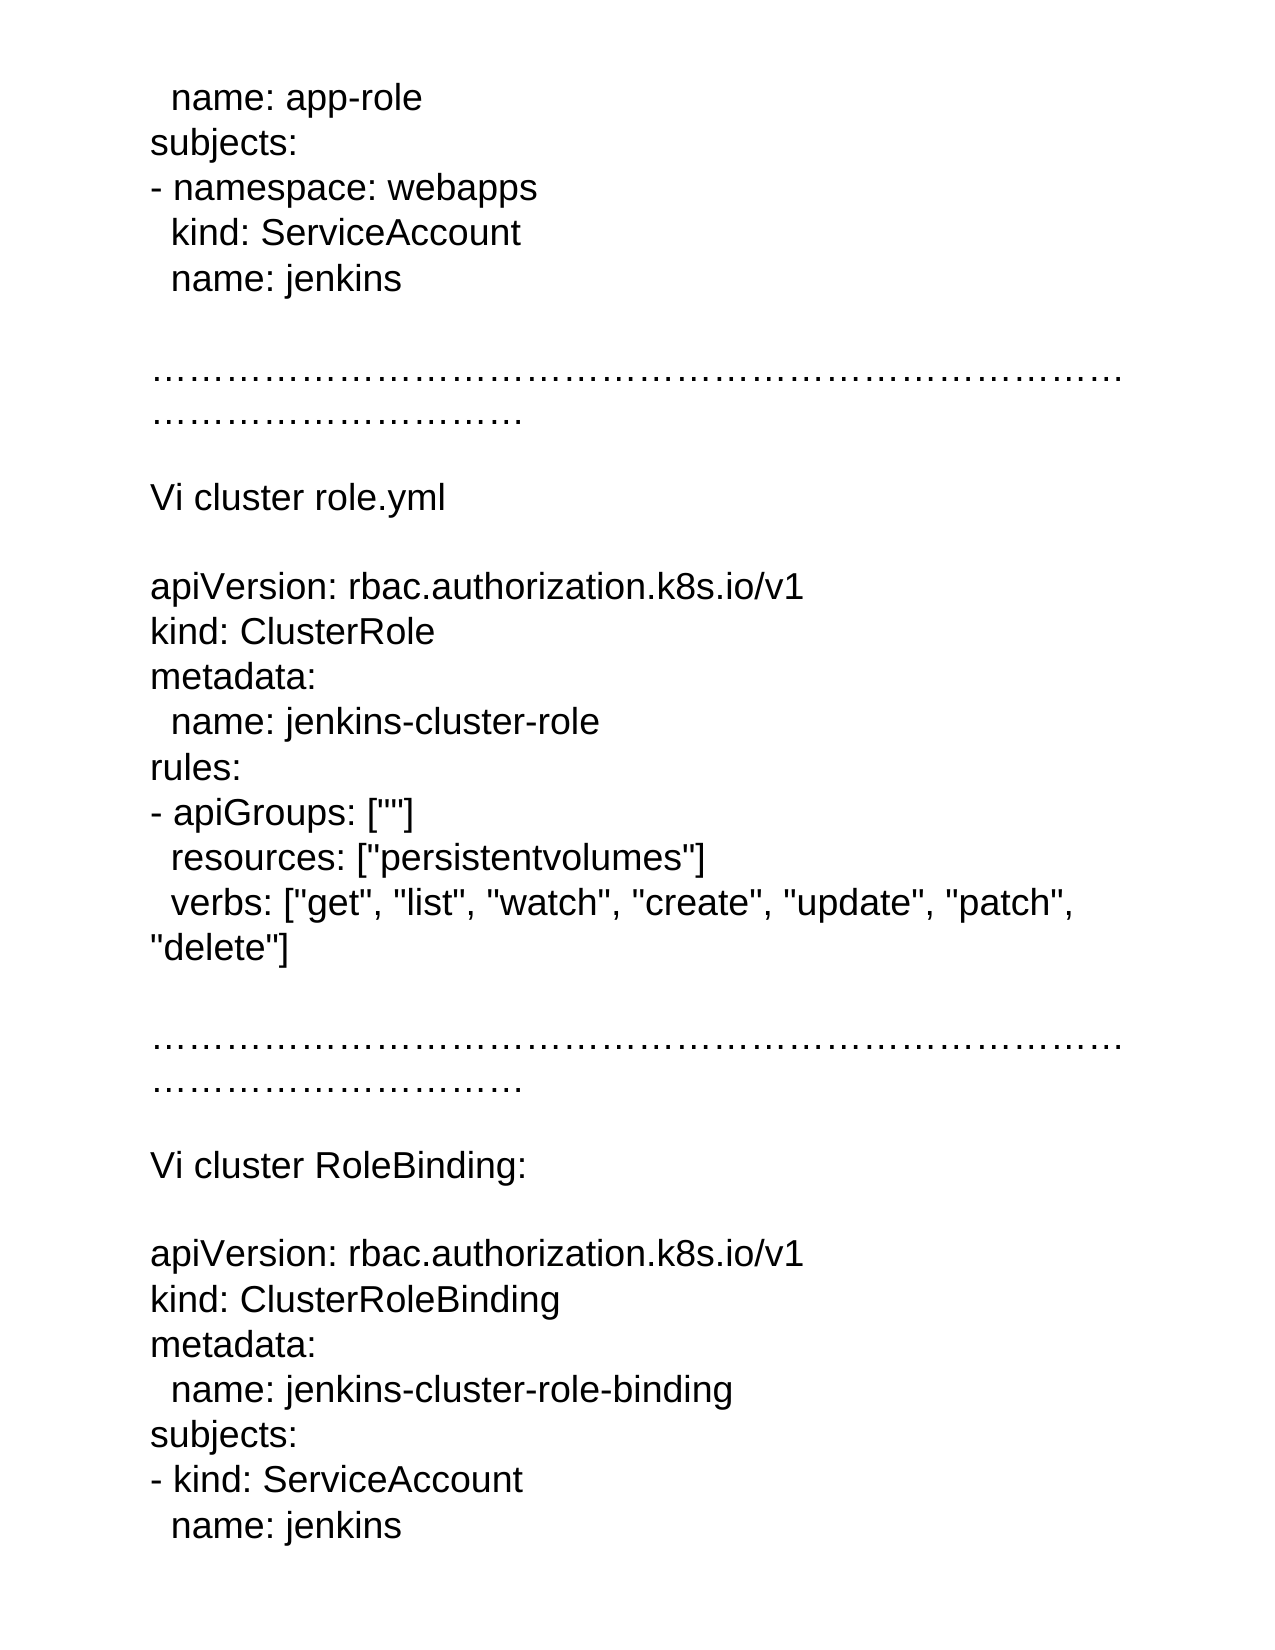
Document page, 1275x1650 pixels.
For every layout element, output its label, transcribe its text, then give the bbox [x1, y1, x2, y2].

text resources: ["persistentvolumes"] [150, 835, 1125, 878]
text Vi cluster role.yml [150, 476, 1125, 519]
text subjects: [150, 120, 1125, 163]
text rules: [150, 745, 1125, 788]
text name: app-role [150, 75, 1125, 118]
text metadata: [150, 1322, 1125, 1365]
text metadata: [150, 654, 1125, 697]
text kind: ServiceAccount [150, 211, 1125, 254]
text - namespace: webapps [150, 165, 1125, 208]
text ……………………………………………………………………………………………… [150, 1014, 1125, 1100]
text name: jenkins-cluster-role [150, 699, 1125, 743]
text subjects: [150, 1412, 1125, 1456]
text name: jenkins [150, 1503, 1125, 1546]
text name: jenkins [150, 256, 1125, 299]
text - kind: ServiceAccount [150, 1458, 1125, 1501]
text ……………………………………………………………………………………………… [150, 346, 1125, 432]
text name: jenkins-cluster-role-binding [150, 1367, 1125, 1410]
text apiVersion: rbac.authorization.k8s.io/v1 [150, 1232, 1125, 1275]
text Vi cluster RoleBinding: [150, 1143, 1125, 1186]
text - apiGroups: [""] [150, 790, 1125, 833]
text kind: ClusterRoleBinding [150, 1277, 1125, 1320]
text apiVersion: rbac.authorization.k8s.io/v1 [150, 564, 1125, 607]
text verbs: ["get", "list", "watch", "create", "update", "patch", "delete"] [150, 880, 1125, 969]
text kind: ClusterRole [150, 609, 1125, 652]
